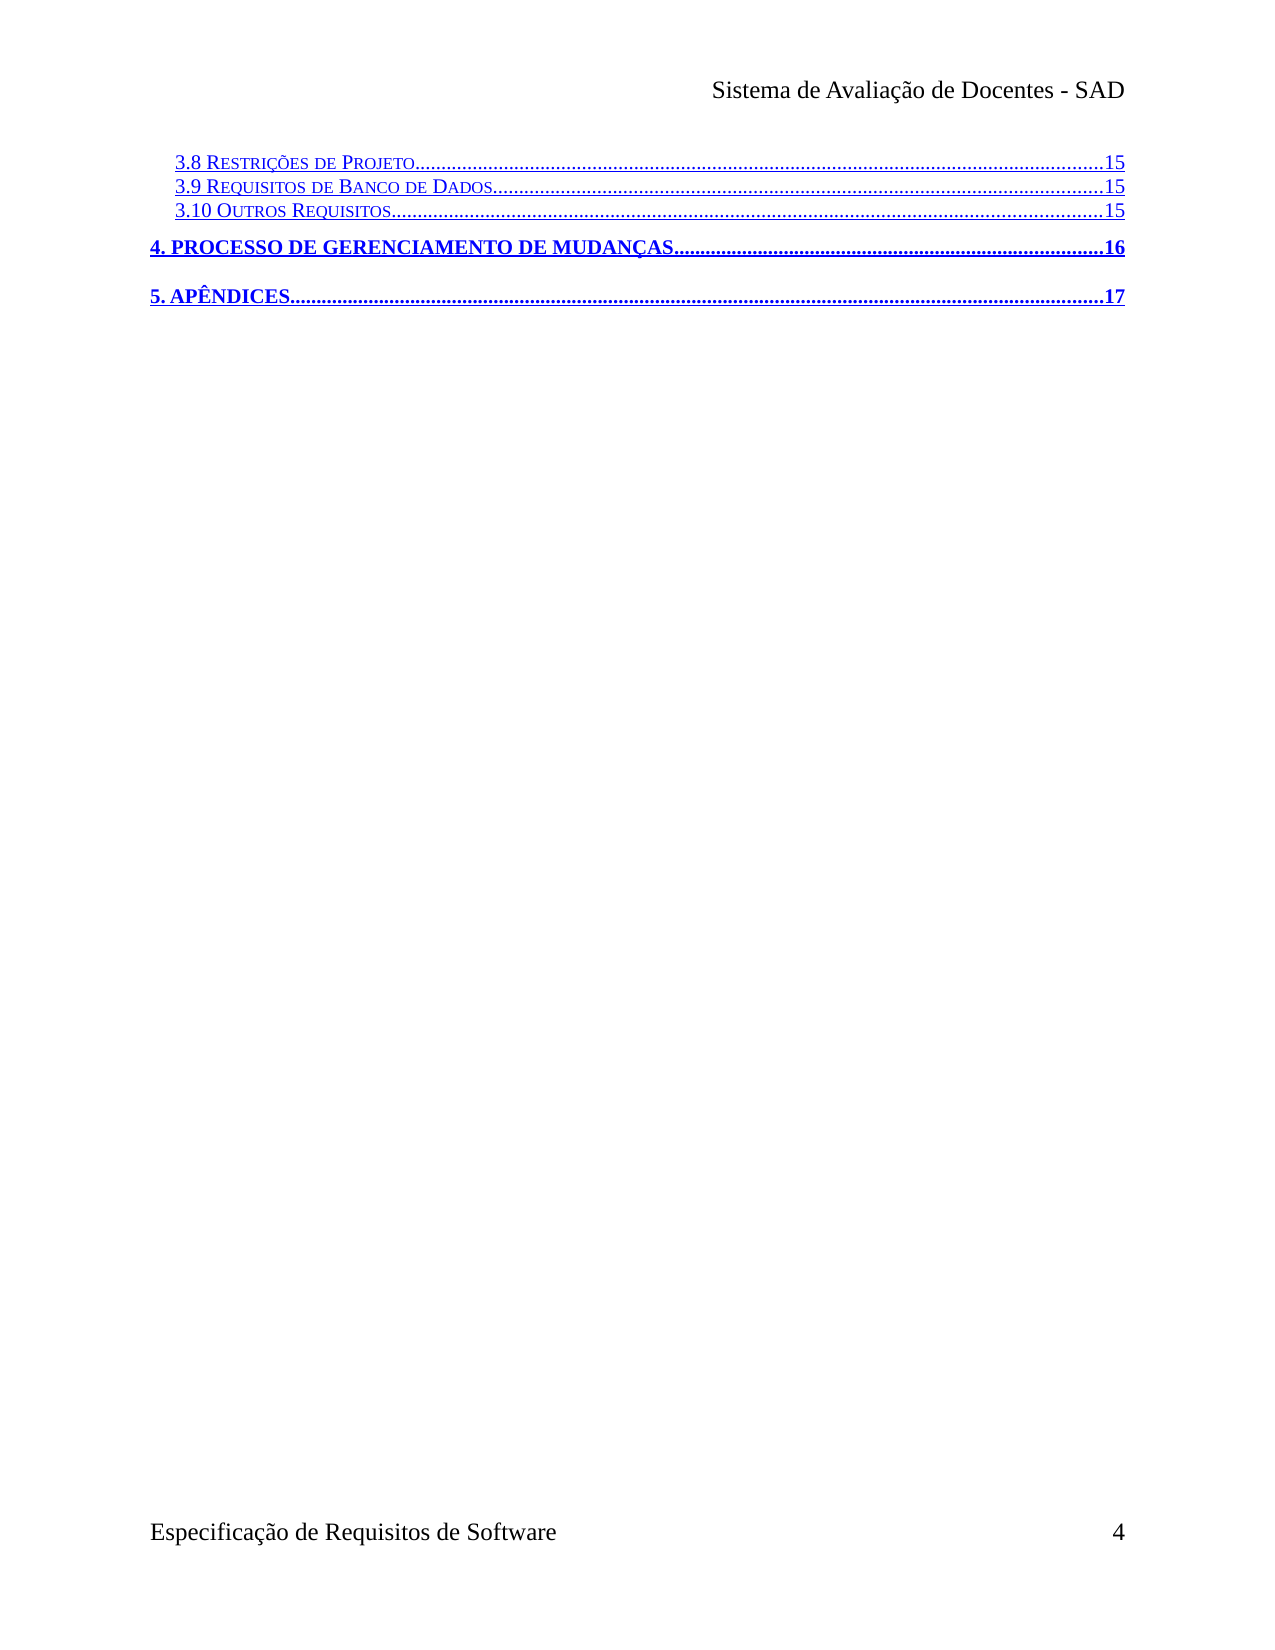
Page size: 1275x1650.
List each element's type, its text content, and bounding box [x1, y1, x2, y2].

text 3.10 Outros Requisitos 15 [175, 198, 1125, 219]
text 3.8 Restrições de Projeto 15 [175, 150, 1125, 171]
text 3.9 Requisitos de Banco de Dados 15 [175, 174, 1125, 195]
text 4. Processo de Gerenciamento de Mudanças 16 [150, 235, 1125, 255]
text 5. Apêndices 17 [150, 284, 1125, 305]
